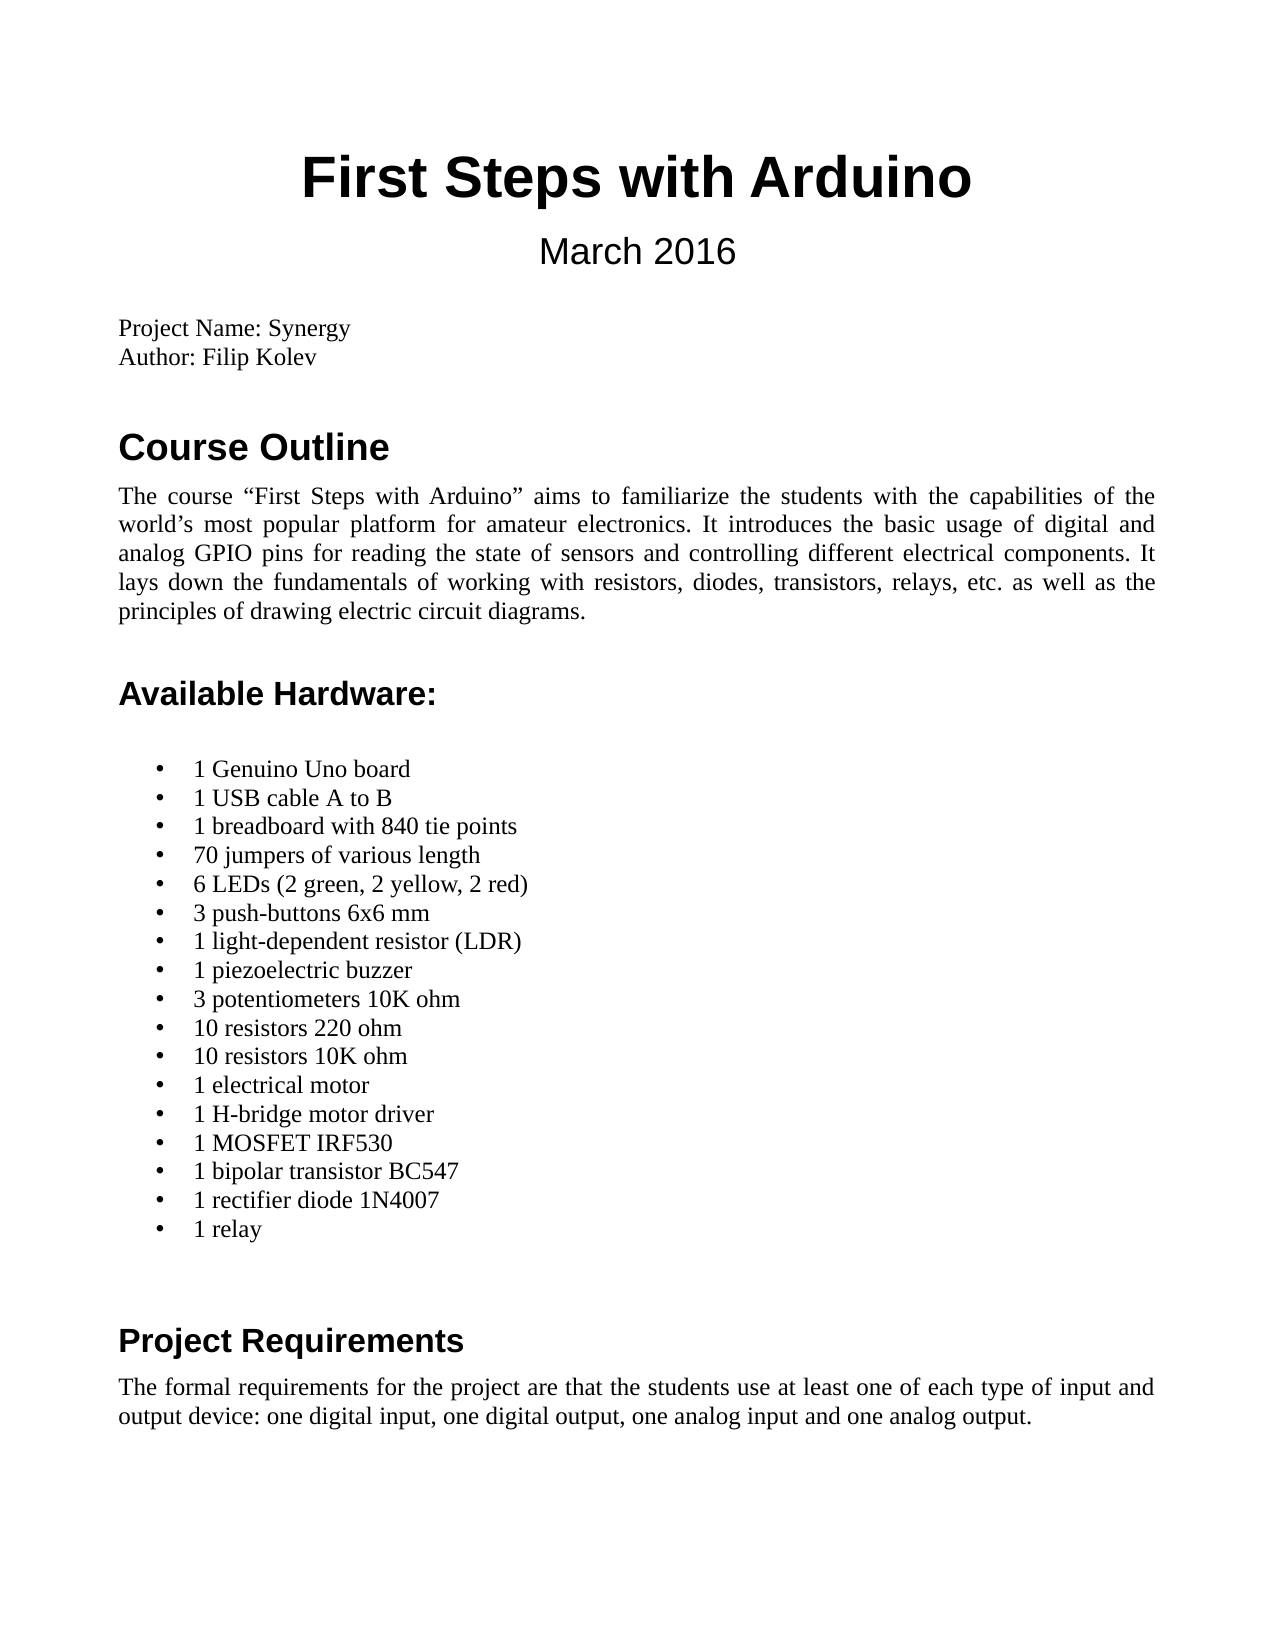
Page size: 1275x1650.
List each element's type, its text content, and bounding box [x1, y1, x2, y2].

text Author: Filip Kolev [118, 342, 1157, 371]
subtitle Available Hardware: [118, 674, 1157, 713]
list 1 light-dependent resistor (LDR) [156, 926, 1157, 955]
subtitle March 2016 [118, 229, 1157, 272]
subtitle Course Outline [118, 424, 1157, 468]
list 1 breadboard with 840 tie points [156, 811, 1157, 840]
list 70 jumpers of various length [156, 840, 1157, 869]
subtitle Project Requirements [118, 1321, 1157, 1360]
list 1 H-bridge motor driver [156, 1099, 1157, 1128]
list 10 resistors 220 ohm [156, 1013, 1157, 1041]
list 1 bipolar transistor BC547 [156, 1156, 1157, 1185]
list 1 Genuino Uno board [156, 754, 1157, 783]
list 3 push-buttons 6x6 mm [156, 898, 1157, 926]
list 10 resistors 10K ohm [156, 1041, 1157, 1070]
text The course “First Steps with Arduino” aims to familiarize the students with the capabilities of the world’s most popular platform for amateur electronics. It introduces the basic usage of digital and analog GPIO pins for reading the state of sensors and controlling different electrical components. It lays down the fundamentals of working with resistors, diodes, transistors, relays, etc. as well as the principles of drawing electric circuit diagrams. [118, 481, 1157, 624]
list 1 piezoelectric buzzer [156, 955, 1157, 984]
list 1 MOSFET IRF530 [156, 1128, 1157, 1156]
text Project Name: Synergy [118, 313, 1157, 342]
list 1 electrical motor [156, 1070, 1157, 1099]
title First Steps with Arduino [118, 143, 1157, 210]
list 1 USB cable А to В [156, 783, 1157, 811]
list 1 relay [156, 1214, 1157, 1243]
list 6 LEDs (2 green, 2 yellow, 2 red) [156, 869, 1157, 898]
list 1 rectifier diode 1N4007 [156, 1185, 1157, 1214]
text The formal requirements for the project are that the students use at least one of each type of input and output device: one digital input, one digital output, one analog input and one analog output. [118, 1372, 1157, 1430]
list 3 potentiometers 10K ohm [156, 984, 1157, 1013]
